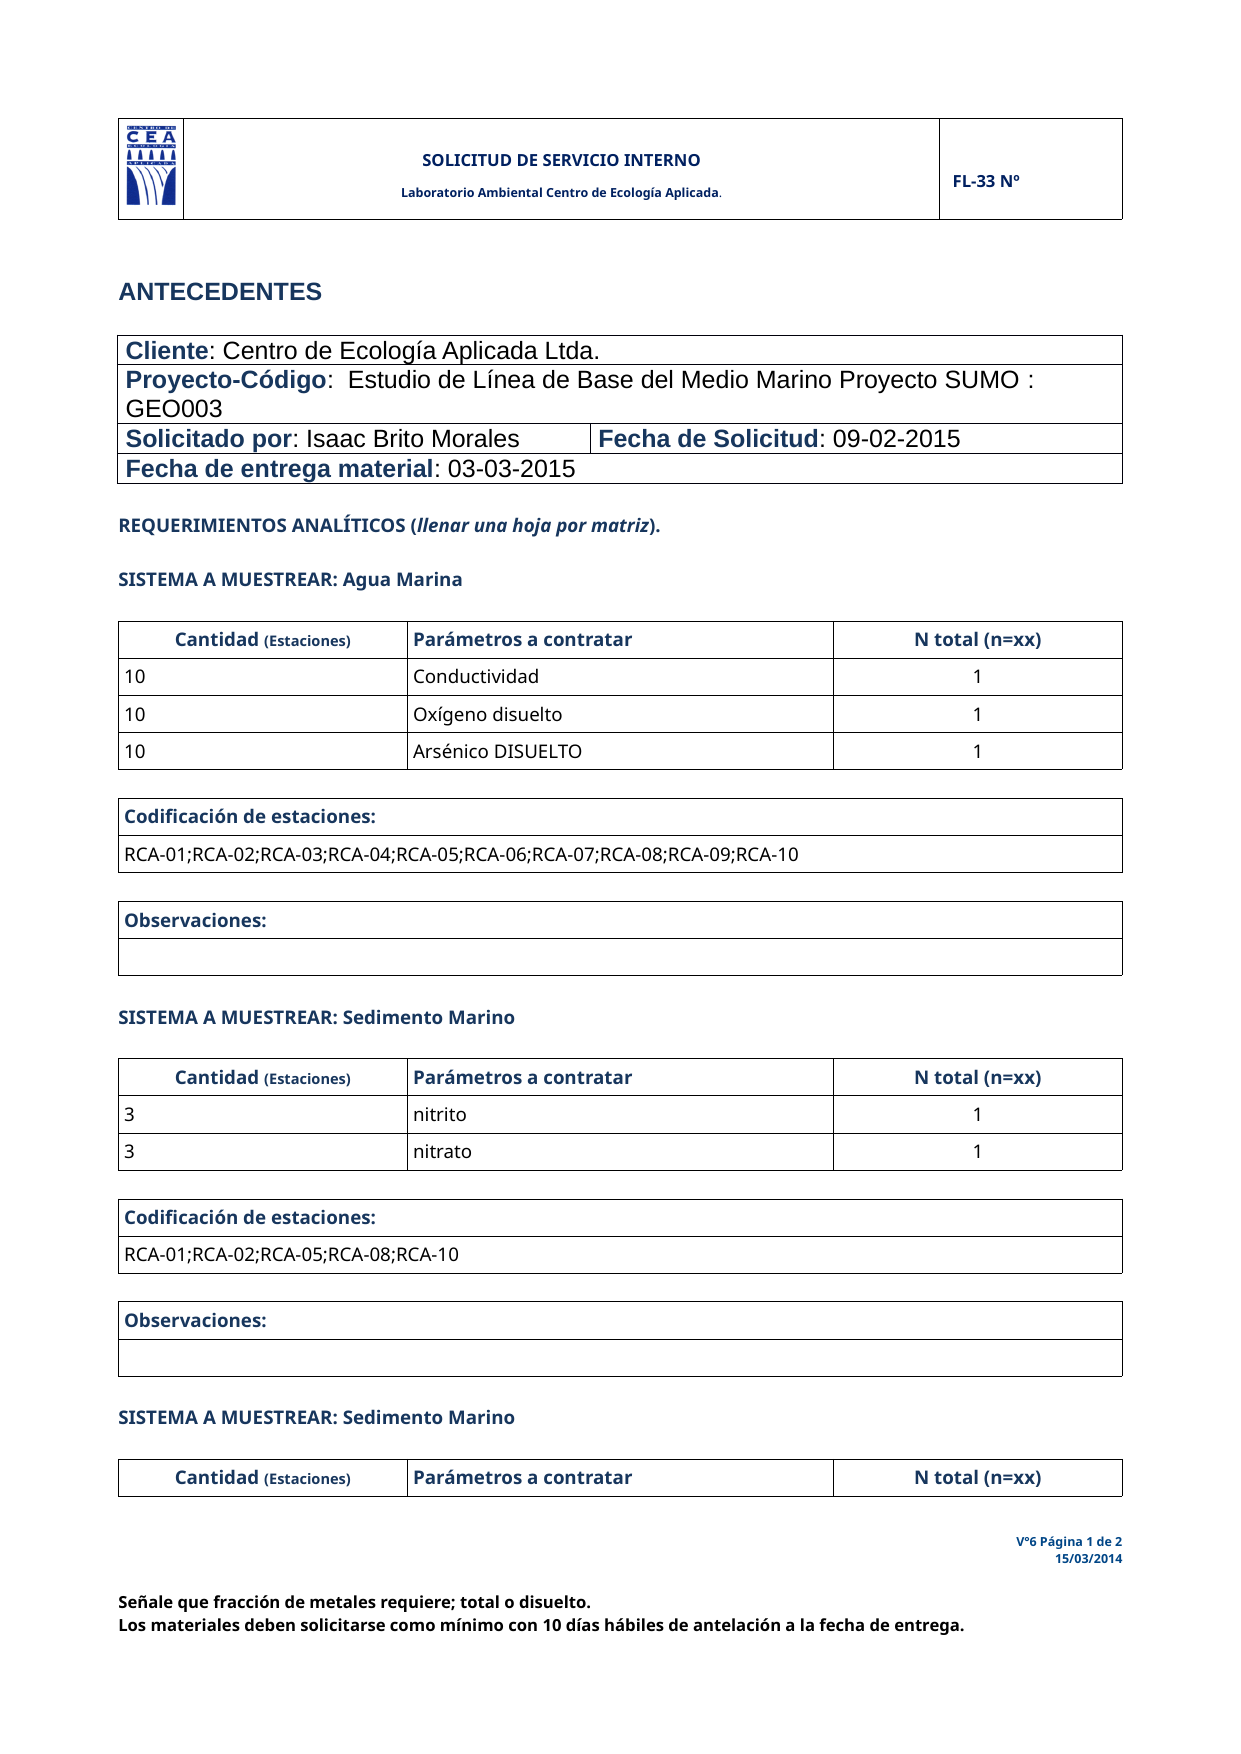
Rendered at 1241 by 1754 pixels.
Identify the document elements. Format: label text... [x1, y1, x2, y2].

table_cell 1 [834, 733, 1122, 769]
table_cell Fecha de Solicitud: 09-02-2015 [591, 424, 1122, 453]
table_cell 1 [834, 659, 1122, 695]
table_header Parámetros a contratar [408, 1460, 833, 1496]
text SISTEMA A MUESTREAR: Sedimento Marino [118, 1004, 1122, 1029]
picture [124, 123, 179, 207]
table_cell Fecha de entrega material: 03-03-2015 [118, 454, 1122, 482]
table_header N total (n=xx) [834, 622, 1122, 658]
table_header Cantidad (Estaciones) [119, 1059, 407, 1095]
table_header Codificación de estaciones: [119, 1200, 1122, 1236]
table_cell Proyecto-Código: Estudio de Línea de Base del Medio Marino Proyecto SUMO : GEO003 [118, 365, 1122, 423]
text SISTEMA A MUESTREAR: Agua Marina [118, 567, 1122, 592]
text REQUERIMIENTOS ANALÍTICOS (llenar una hoja por matriz). [118, 512, 1122, 538]
table_cell RCA-01;RCA-02;RCA-05;RCA-08;RCA-10 [119, 1237, 1122, 1273]
table_cell 10 [119, 696, 407, 732]
table_header Codificación de estaciones: [119, 799, 1122, 835]
table_cell 10 [119, 733, 407, 769]
table_cell nitrito [408, 1096, 833, 1132]
table_cell 1 [834, 1134, 1122, 1169]
table_header Cantidad (Estaciones) [119, 1460, 407, 1496]
table_header Parámetros a contratar [408, 1059, 833, 1095]
table_cell RCA-01;RCA-02;RCA-03;RCA-04;RCA-05;RCA-06;RCA-07;RCA-08;RCA-09;RCA-10 [119, 836, 1122, 872]
table_cell Solicitado por: Isaac Brito Morales [118, 424, 590, 453]
table_header Cantidad (Estaciones) [119, 622, 407, 658]
table_cell 10 [119, 659, 407, 695]
table_header N total (n=xx) [834, 1460, 1122, 1496]
table_cell Conductividad [408, 659, 833, 695]
table_cell [119, 1340, 1122, 1376]
table_cell nitrato [408, 1134, 833, 1169]
table_header Parámetros a contratar [408, 622, 833, 658]
table_cell 1 [834, 696, 1122, 732]
table_cell [119, 939, 1122, 975]
table_cell 3 [119, 1096, 407, 1132]
text SISTEMA A MUESTREAR: Sedimento Marino [118, 1404, 1122, 1430]
table_header N total (n=xx) [834, 1059, 1122, 1095]
text ANTECEDENTES [118, 277, 1122, 306]
table_header Observaciones: [119, 1302, 1122, 1338]
table_cell 3 [119, 1134, 407, 1169]
table_header Cliente: Centro de Ecología Aplicada Ltda. [118, 336, 1122, 364]
table_header Observaciones: [119, 902, 1122, 938]
table_cell Arsénico DISUELTO [408, 733, 833, 769]
table_cell 1 [834, 1096, 1122, 1132]
table_cell Oxígeno disuelto [408, 696, 833, 732]
